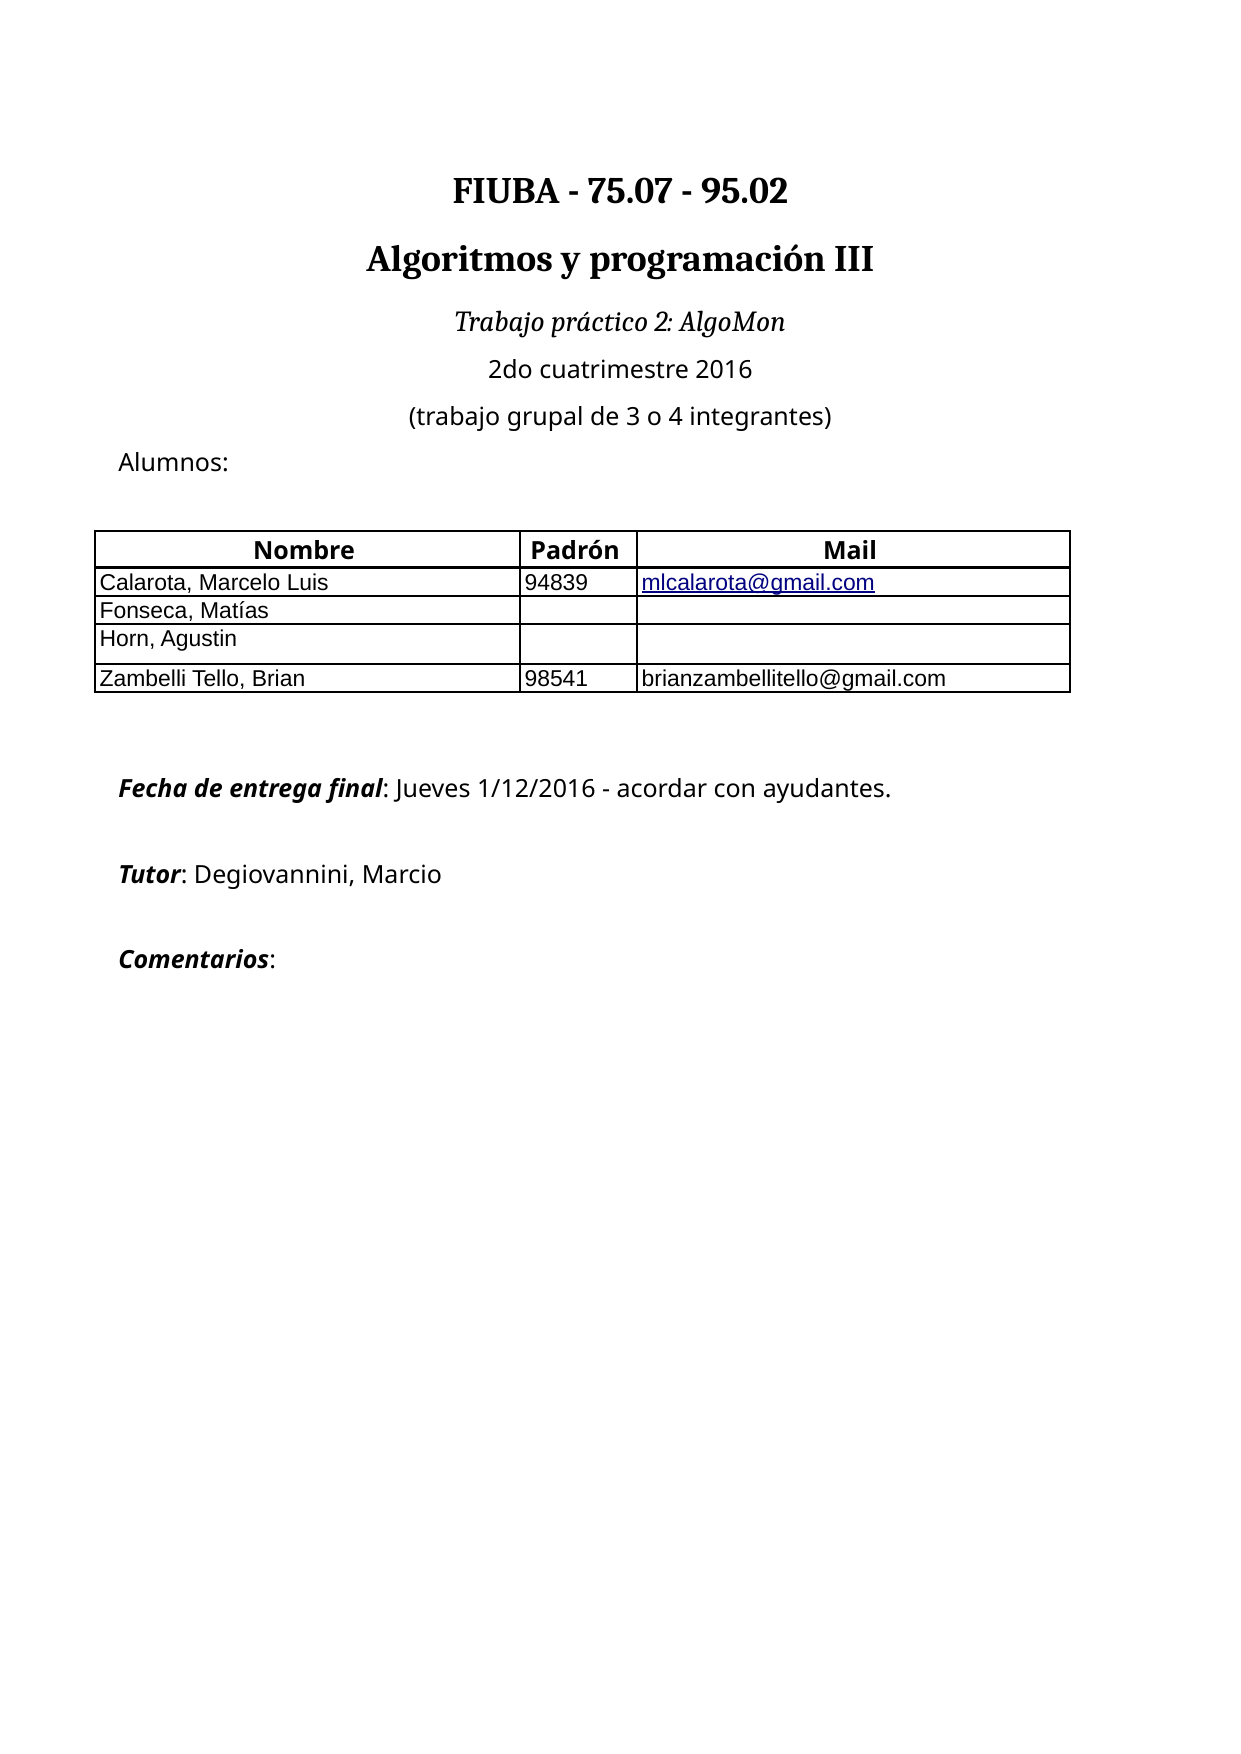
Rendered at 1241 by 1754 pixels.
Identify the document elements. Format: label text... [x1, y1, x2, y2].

text 2do cuatrimestre 2016 [118, 352, 1122, 386]
table_header Nombre [96, 532, 519, 566]
table_cell mlcalarota@gmail.com [638, 569, 1069, 595]
table_cell [521, 625, 636, 663]
text Fecha de entrega final: Jueves 1/12/2016 - acordar con ayudantes. [118, 771, 1122, 805]
table_cell 94839 [521, 569, 636, 595]
text Alumnos: [118, 445, 1122, 479]
table_cell [638, 625, 1069, 663]
text Algoritmos y programación III [118, 237, 1122, 281]
text Tutor: Degiovannini, Marcio [118, 856, 1122, 891]
table_cell Zambelli Tello, Brian [96, 665, 519, 691]
table_cell 98541 [521, 665, 636, 691]
table_cell Calarota, Marcelo Luis [96, 569, 519, 595]
text (trabajo grupal de 3 o 4 integrantes) [118, 398, 1122, 432]
text FIUBA - 75.07 - 95.02 [118, 169, 1122, 212]
table_cell Fonseca, Matías [96, 597, 519, 623]
table_cell [638, 597, 1069, 623]
table_cell [521, 597, 636, 623]
text Trabajo práctico 2: AlgoMon [118, 306, 1122, 339]
table_header Padrón [521, 532, 636, 566]
table_cell Horn, Agustin [96, 625, 519, 663]
text Comentarios: [118, 942, 1122, 976]
table_cell brianzambellitello@gmail.com [638, 665, 1069, 691]
table_header Mail [638, 532, 1069, 566]
